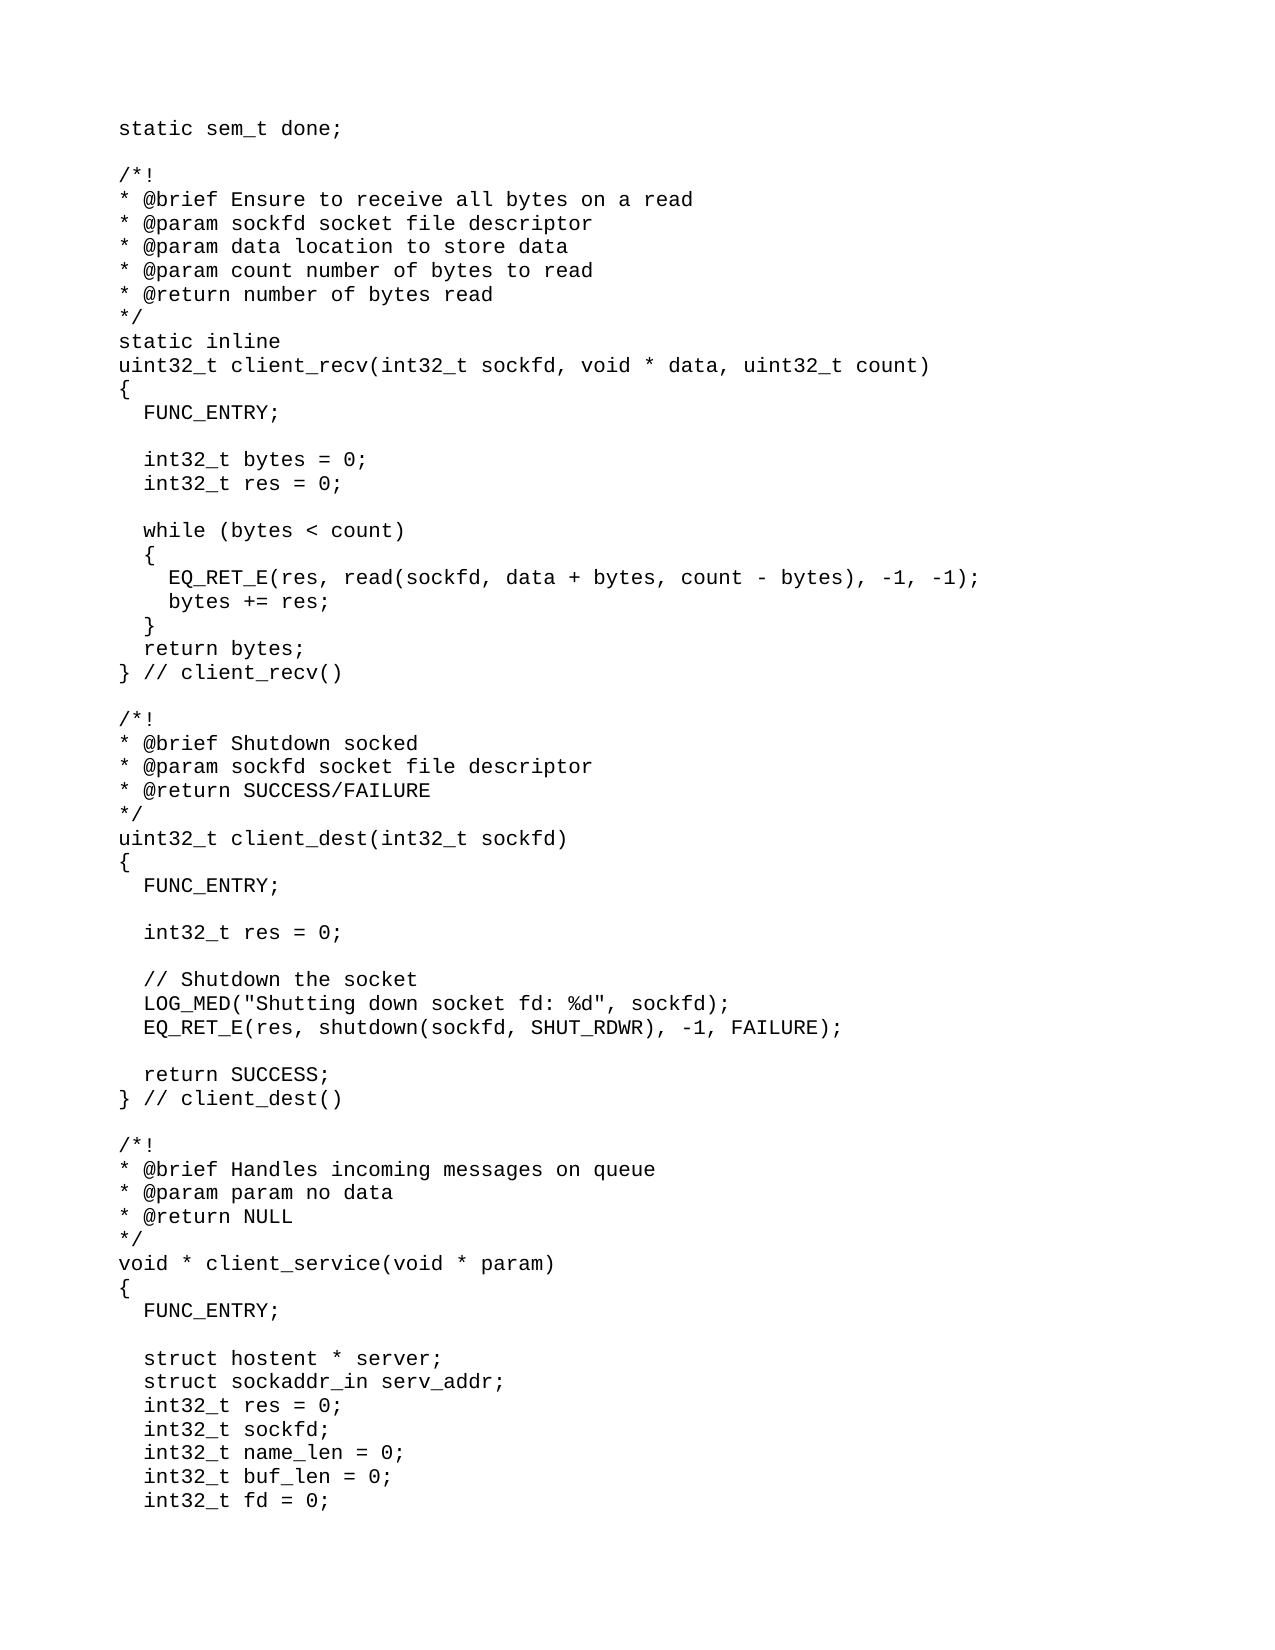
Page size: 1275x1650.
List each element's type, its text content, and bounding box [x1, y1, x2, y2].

text } [118, 615, 1157, 638]
text struct sockaddr_in serv_addr; [118, 1371, 1157, 1395]
text LOG_MED("Shutting down socket fd: %d", sockfd); [118, 993, 1157, 1017]
text /*! [118, 165, 1157, 189]
text * @return number of bytes read [118, 284, 1157, 307]
text int32_t res = 0; [118, 1395, 1157, 1419]
text int32_t buf_len = 0; [118, 1466, 1157, 1489]
text static inline [118, 331, 1157, 354]
text * @param data location to store data [118, 236, 1157, 260]
text } // client_recv() [118, 662, 1157, 686]
text /*! [118, 709, 1157, 733]
text int32_t name_len = 0; [118, 1442, 1157, 1466]
text { [118, 378, 1157, 402]
text uint32_t client_dest(int32_t sockfd) [118, 827, 1157, 851]
text /*! [118, 1135, 1157, 1158]
text FUNC_ENTRY; [118, 402, 1157, 426]
text FUNC_ENTRY; [118, 1300, 1157, 1324]
text FUNC_ENTRY; [118, 875, 1157, 898]
text return bytes; [118, 638, 1157, 662]
text * @brief Shutdown socked [118, 733, 1157, 757]
text * @return NULL [118, 1206, 1157, 1229]
text { [118, 544, 1157, 567]
text // Shutdown the socket [118, 969, 1157, 993]
text int32_t fd = 0; [118, 1489, 1157, 1513]
text * @return SUCCESS/FAILURE [118, 780, 1157, 804]
text int32_t res = 0; [118, 922, 1157, 946]
text uint32_t client_recv(int32_t sockfd, void * data, uint32_t count) [118, 354, 1157, 378]
text * @param sockfd socket file descriptor [118, 213, 1157, 236]
text void * client_service(void * param) [118, 1253, 1157, 1277]
text int32_t bytes = 0; [118, 449, 1157, 473]
text bytes += res; [118, 591, 1157, 615]
text } // client_dest() [118, 1088, 1157, 1111]
text */ [118, 1229, 1157, 1253]
text struct hostent * server; [118, 1348, 1157, 1371]
text { [118, 1277, 1157, 1300]
text EQ_RET_E(res, shutdown(sockfd, SHUT_RDWR), -1, FAILURE); [118, 1017, 1157, 1040]
text * @brief Ensure to receive all bytes on a read [118, 189, 1157, 213]
text * @brief Handles incoming messages on queue [118, 1158, 1157, 1182]
text * @param count number of bytes to read [118, 260, 1157, 284]
text * @param param no data [118, 1182, 1157, 1206]
text EQ_RET_E(res, read(sockfd, data + bytes, count - bytes), -1, -1); [118, 567, 1157, 591]
text static sem_t done; [118, 118, 1157, 142]
text */ [118, 307, 1157, 331]
text * @param sockfd socket file descriptor [118, 757, 1157, 780]
text return SUCCESS; [118, 1064, 1157, 1088]
text */ [118, 804, 1157, 827]
text int32_t res = 0; [118, 473, 1157, 496]
text int32_t sockfd; [118, 1419, 1157, 1442]
text { [118, 851, 1157, 875]
text while (bytes < count) [118, 520, 1157, 544]
